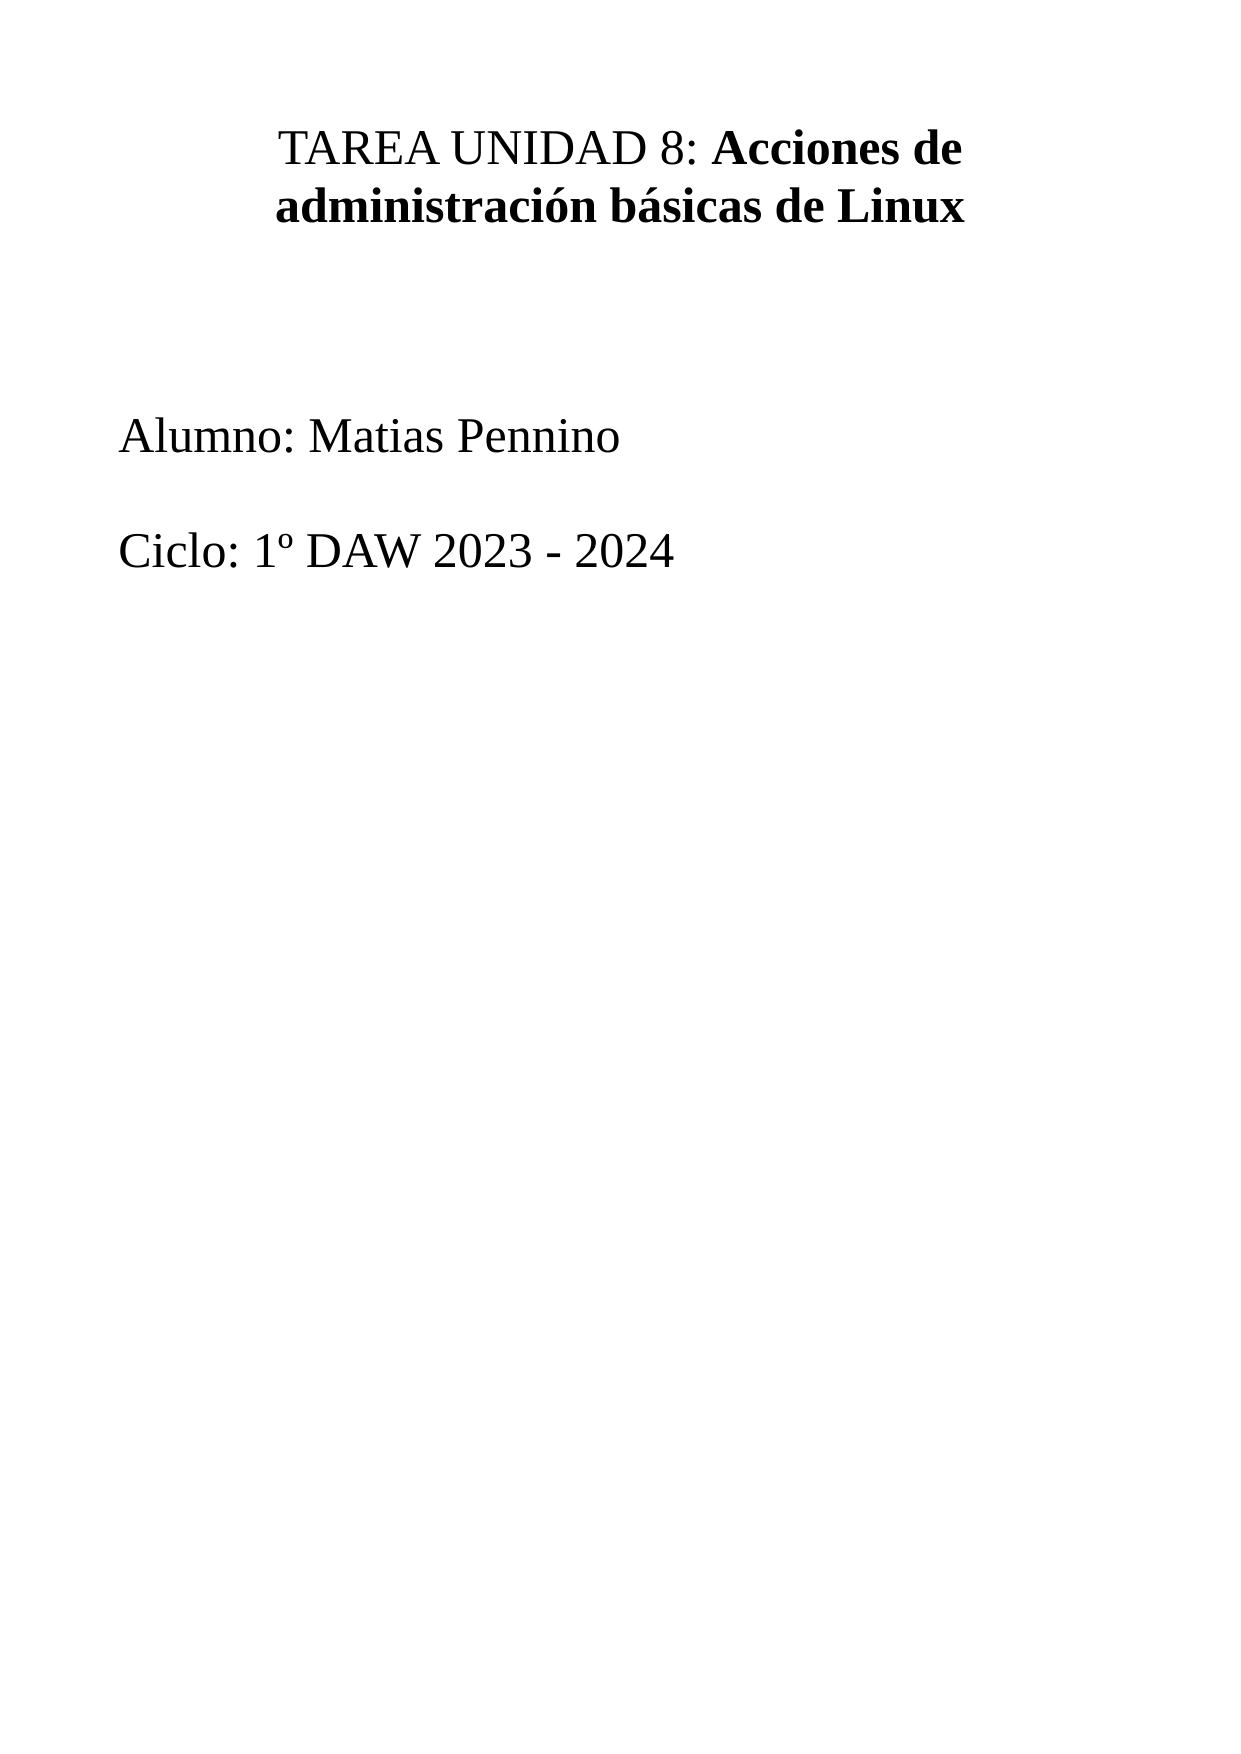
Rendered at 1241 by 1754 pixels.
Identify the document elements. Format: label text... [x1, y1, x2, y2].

text Alumno: Matias Pennino [118, 406, 1122, 463]
text Ciclo: 1º DAW 2023 - 2024 [118, 521, 1122, 578]
text TAREA UNIDAD 8: Acciones de administración básicas de Linux [118, 118, 1122, 233]
